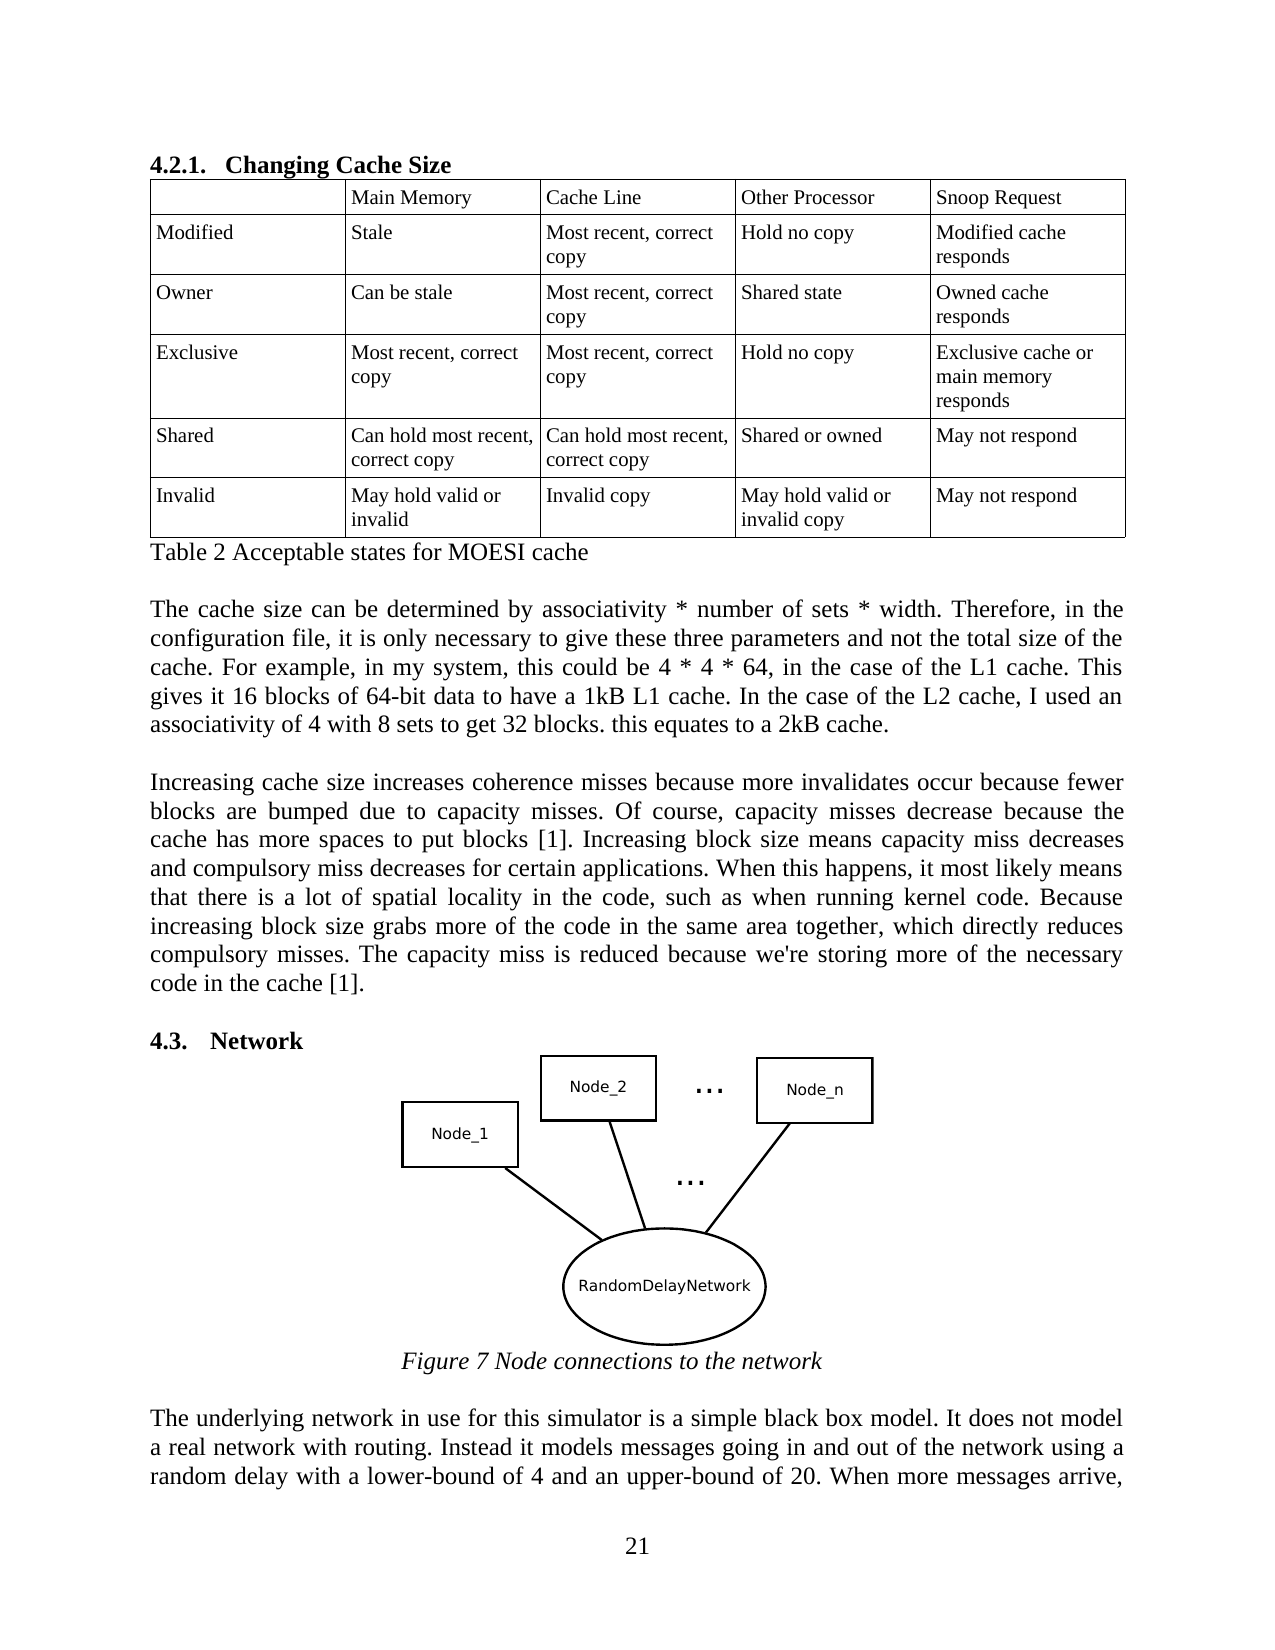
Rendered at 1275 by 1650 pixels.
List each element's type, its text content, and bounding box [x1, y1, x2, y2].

table_header Other Processor [736, 180, 930, 214]
table_cell Exclusive cache or main memory responds [931, 335, 1125, 417]
table_cell Most recent, correct copy [346, 335, 540, 417]
subtitle Changing Cache Size [150, 150, 1125, 179]
table_cell May not respond [931, 478, 1125, 537]
table_cell Hold no copy [736, 215, 930, 274]
table_cell Owner [151, 275, 345, 334]
table_cell Stale [346, 215, 540, 274]
table_header [151, 180, 345, 214]
subtitle Network [150, 1026, 1125, 1054]
table_cell Hold no copy [736, 335, 930, 417]
text Table 2 Acceptable states for MOESI cache [150, 538, 1125, 566]
text Increasing cache size increases coherence misses because more invalidates occur because fewer blocks are bumped due to capacity misses. Of course, capacity misses decrease because the cache has more spaces to put blocks [1]. Increasing block size means capacity miss decreases and compulsory miss decreases for certain applications. When this happens, it most likely means that there is a lot of spatial locality in the code, such as when running kernel code. Because increasing block size grabs more of the code in the same area together, which directly reduces compulsory misses. The capacity miss is reduced because we're storing more of the necessary code in the cache [1]. [150, 767, 1125, 997]
text Figure 7 Node connections to the network [401, 1124, 874, 1375]
table_cell Can hold most recent, correct copy [541, 419, 735, 477]
table_cell Shared [151, 419, 345, 477]
text The underlying network in use for this simulator is a simple black box model. It does not model a real network with routing. Instead it models messages going in and out of the network using a random delay with a lower-bound of 4 and an upper-bound of 20. When more messages arrive, [150, 1403, 1125, 1490]
table_cell Invalid [151, 478, 345, 537]
table_cell Most recent, correct copy [541, 215, 735, 274]
text Figure 7 Node connections to the network [401, 1054, 874, 1101]
table_cell May not respond [931, 419, 1125, 477]
table_header Snoop Request [931, 180, 1125, 214]
table_cell May hold valid or invalid [346, 478, 540, 537]
table_cell Most recent, correct copy [541, 275, 735, 334]
table_cell Invalid copy [541, 478, 735, 537]
table_header Main Memory [346, 180, 540, 214]
table_cell Exclusive [151, 335, 345, 417]
table_cell Can hold most recent, correct copy [346, 419, 540, 477]
text The cache size can be determined by associativity * number of sets * width. Therefore, in the configuration file, it is only necessary to give these three parameters and not the total size of the cache. For example, in my system, this could be 4 * 4 * 64, in the case of the L1 cache. This gives it 16 blocks of 64-bit data to have a 1kB L1 cache. In the case of the L2 cache, I used an associativity of 4 with 8 sets to get 32 blocks. this equates to a 2kB cache. [150, 594, 1125, 738]
table_cell Modified [151, 215, 345, 274]
table_cell Owned cache responds [931, 275, 1125, 334]
table_cell Can be stale [346, 275, 540, 334]
table_header Cache Line [541, 180, 735, 214]
table_cell May hold valid or invalid copy [736, 478, 930, 537]
table_cell Shared or owned [736, 419, 930, 477]
table_cell Most recent, correct copy [541, 335, 735, 417]
table_cell Modified cache responds [931, 215, 1125, 274]
table_cell Shared state [736, 275, 930, 334]
